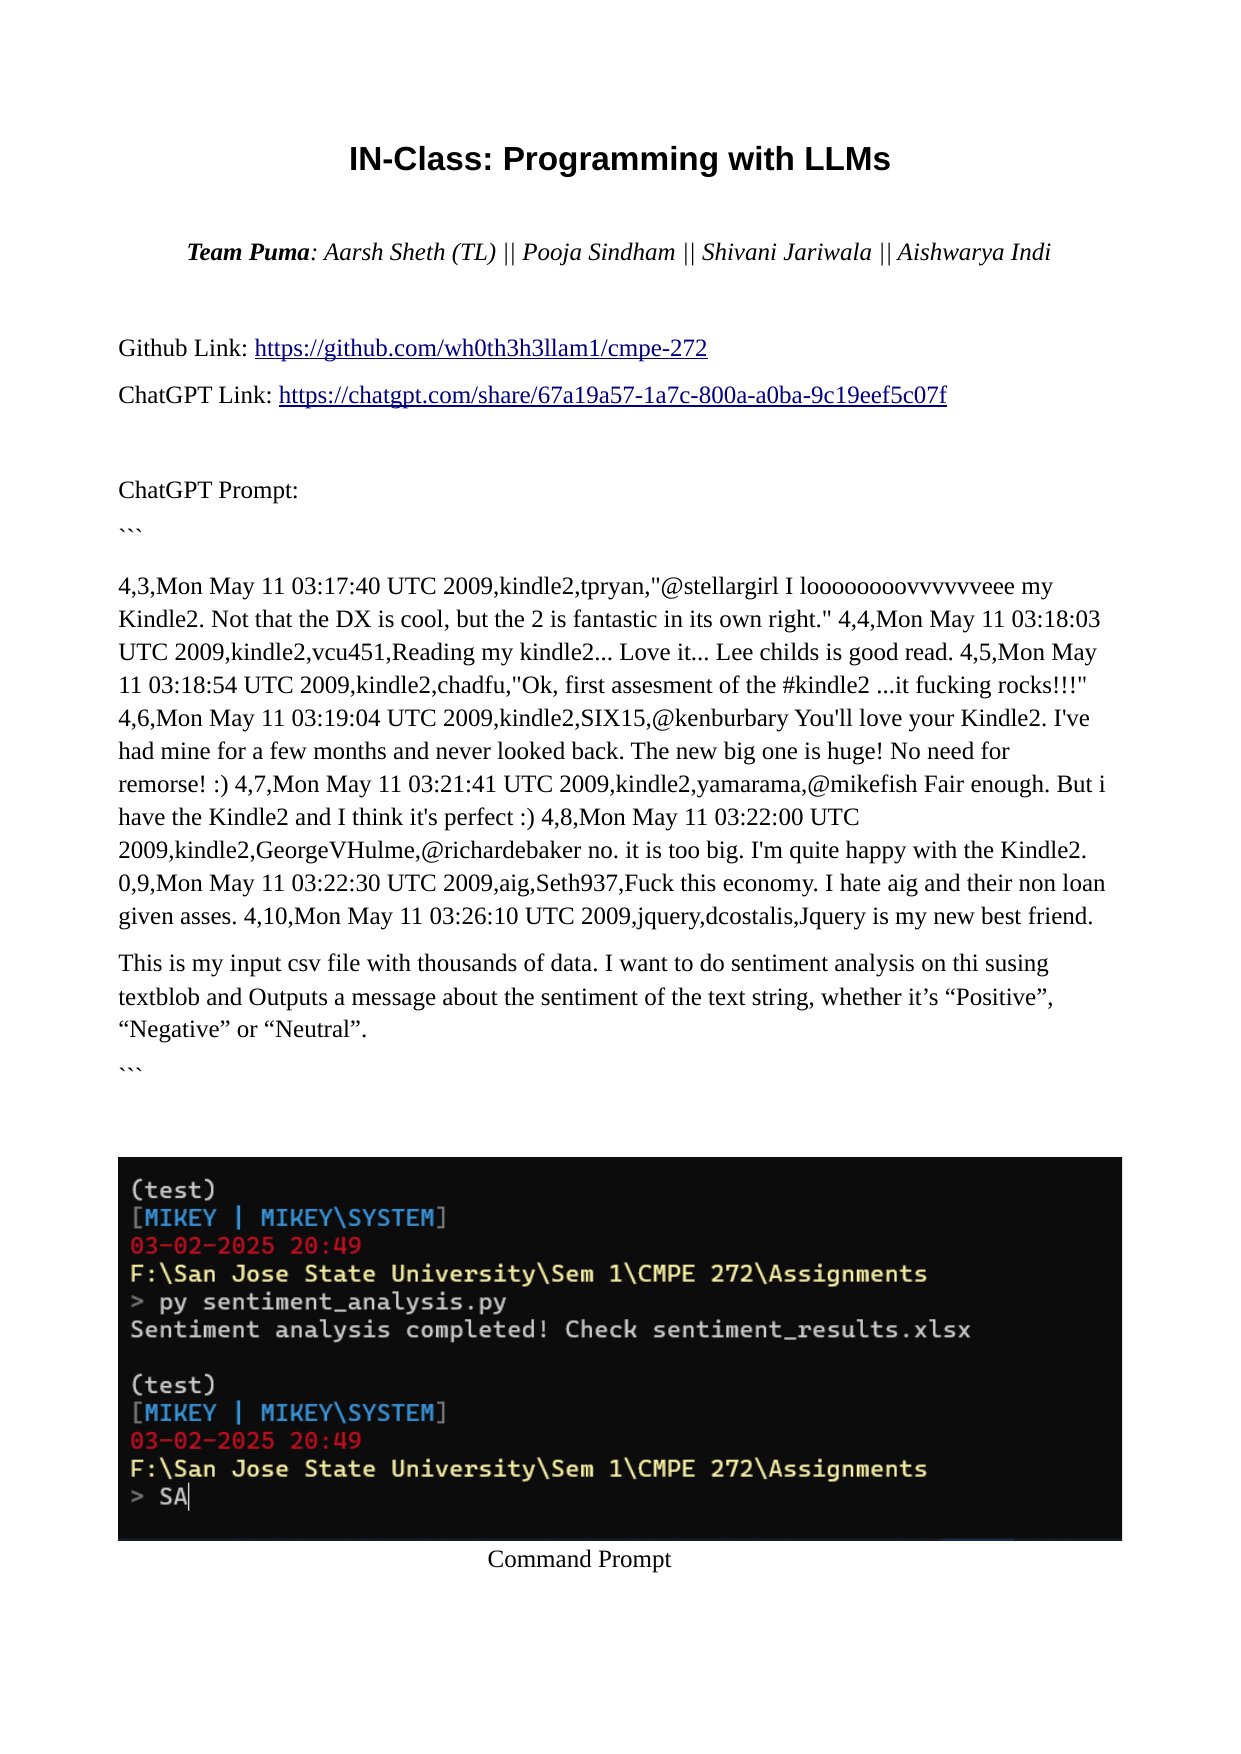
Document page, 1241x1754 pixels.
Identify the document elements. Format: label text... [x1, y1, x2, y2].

text 4,3,Mon May 11 03:17:40 UTC 2009,kindle2,tpryan,"@stellargirl I loooooooovvvvvveee my Kindle2. Not that the DX is cool, but the 2 is fantastic in its own right." 4,4,Mon May 11 03:18:03 UTC 2009,kindle2,vcu451,Reading my kindle2... Love it... Lee childs is good read. 4,5,Mon May 11 03:18:54 UTC 2009,kindle2,chadfu,"Ok, first assesment of the #kindle2 ...it fucking rocks!!!" 4,6,Mon May 11 03:19:04 UTC 2009,kindle2,SIX15,@kenburbary You'll love your Kindle2. I've had mine for a few months and never looked back. The new big one is huge! No need for remorse! :) 4,7,Mon May 11 03:21:41 UTC 2009,kindle2,yamarama,@mikefish Fair enough. But i have the Kindle2 and I think it's perfect :) 4,8,Mon May 11 03:22:00 UTC 2009,kindle2,GeorgeVHulme,@richardebaker no. it is too big. I'm quite happy with the Kindle2. 0,9,Mon May 11 03:22:30 UTC 2009,aig,Seth937,Fuck this economy. I hate aig and their non loan given asses. 4,10,Mon May 11 03:26:10 UTC 2009,jquery,dcostalis,Jquery is my new best friend. [118, 571, 1122, 930]
text ``` [118, 523, 1122, 552]
subtitle IN-Class: Programming with LLMs [118, 139, 1122, 177]
text Github Link: https://github.com/wh0th3h3llam1/cmpe-272 [118, 333, 1122, 361]
text ``` [118, 1062, 1122, 1091]
text ChatGPT Prompt: [118, 476, 1122, 504]
text Command Prompt [118, 1541, 1122, 1573]
text ChatGPT Link: https://chatgpt.com/share/67a19a57-1a7c-800a-a0ba-9c19eef5c07f [118, 380, 1122, 409]
picture [118, 1157, 1123, 1541]
text Team Puma: Aarsh Sheth (TL) || Pooja Sindham || Shivani Jariwala || Aishwarya Indi [118, 237, 1122, 266]
text This is my input csv file with thousands of data. I want to do sentiment analysis on thi susing textblob and Outputs a message about the sentiment of the text string, whether it’s “Positive”, “Negative” or “Neutral”. [118, 948, 1122, 1043]
